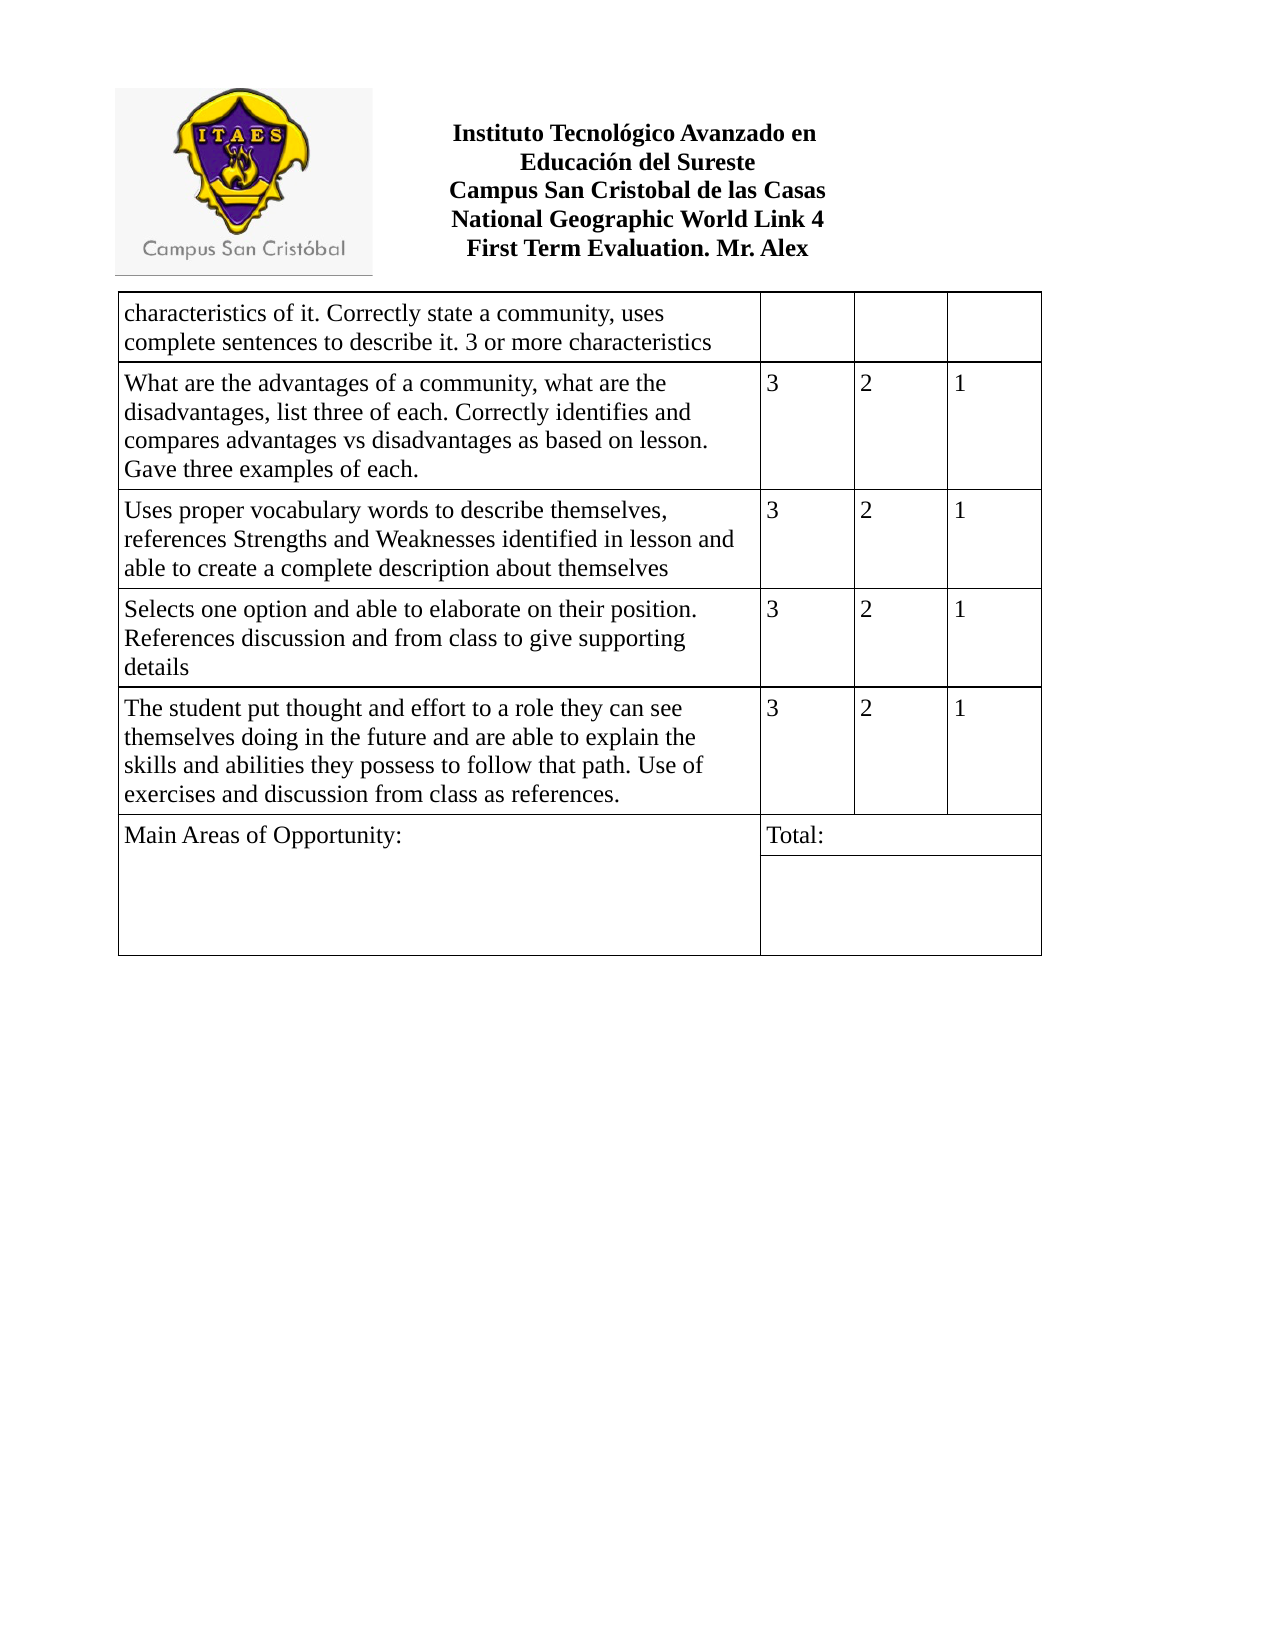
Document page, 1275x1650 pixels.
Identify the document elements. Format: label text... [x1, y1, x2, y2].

table_cell 2 [855, 363, 947, 489]
table_cell 1 [948, 490, 1041, 588]
table_cell Selects one option and able to elaborate on their position. References discussion and from class to give supporting details [119, 589, 760, 686]
picture [115, 88, 373, 276]
table_cell 3 [761, 490, 854, 588]
table_cell 1 [948, 589, 1041, 686]
table_cell [761, 293, 854, 361]
table_cell [761, 856, 1041, 955]
table_cell 1 [948, 688, 1041, 814]
table_cell characteristics of it. Correctly state a community, uses complete sentences to describe it. 3 or more characteristics [119, 293, 760, 361]
table_cell Uses proper vocabulary words to describe themselves, references Strengths and Weaknesses identified in lesson and able to create a complete description about themselves [119, 490, 760, 588]
table_cell 2 [855, 490, 947, 588]
table_cell The student put thought and effort to a role they can see themselves doing in the future and are able to explain the skills and abilities they possess to follow that path. Use of exercises and discussion from class as references. [119, 688, 760, 814]
table_cell 3 [761, 688, 854, 814]
table_cell Total: [761, 815, 1041, 855]
table_cell 3 [761, 589, 854, 686]
table_cell 2 [855, 688, 947, 814]
table_cell What are the advantages of a community, what are the disadvantages, list three of each. Correctly identifies and compares advantages vs disadvantages as based on lesson. Gave three examples of each. [119, 363, 760, 489]
table_cell 1 [948, 363, 1041, 489]
table_cell Main Areas of Opportunity: [119, 815, 760, 955]
table_cell [948, 293, 1041, 361]
table_cell 2 [855, 589, 947, 686]
table_cell [855, 293, 947, 361]
table_cell 3 [761, 363, 854, 489]
